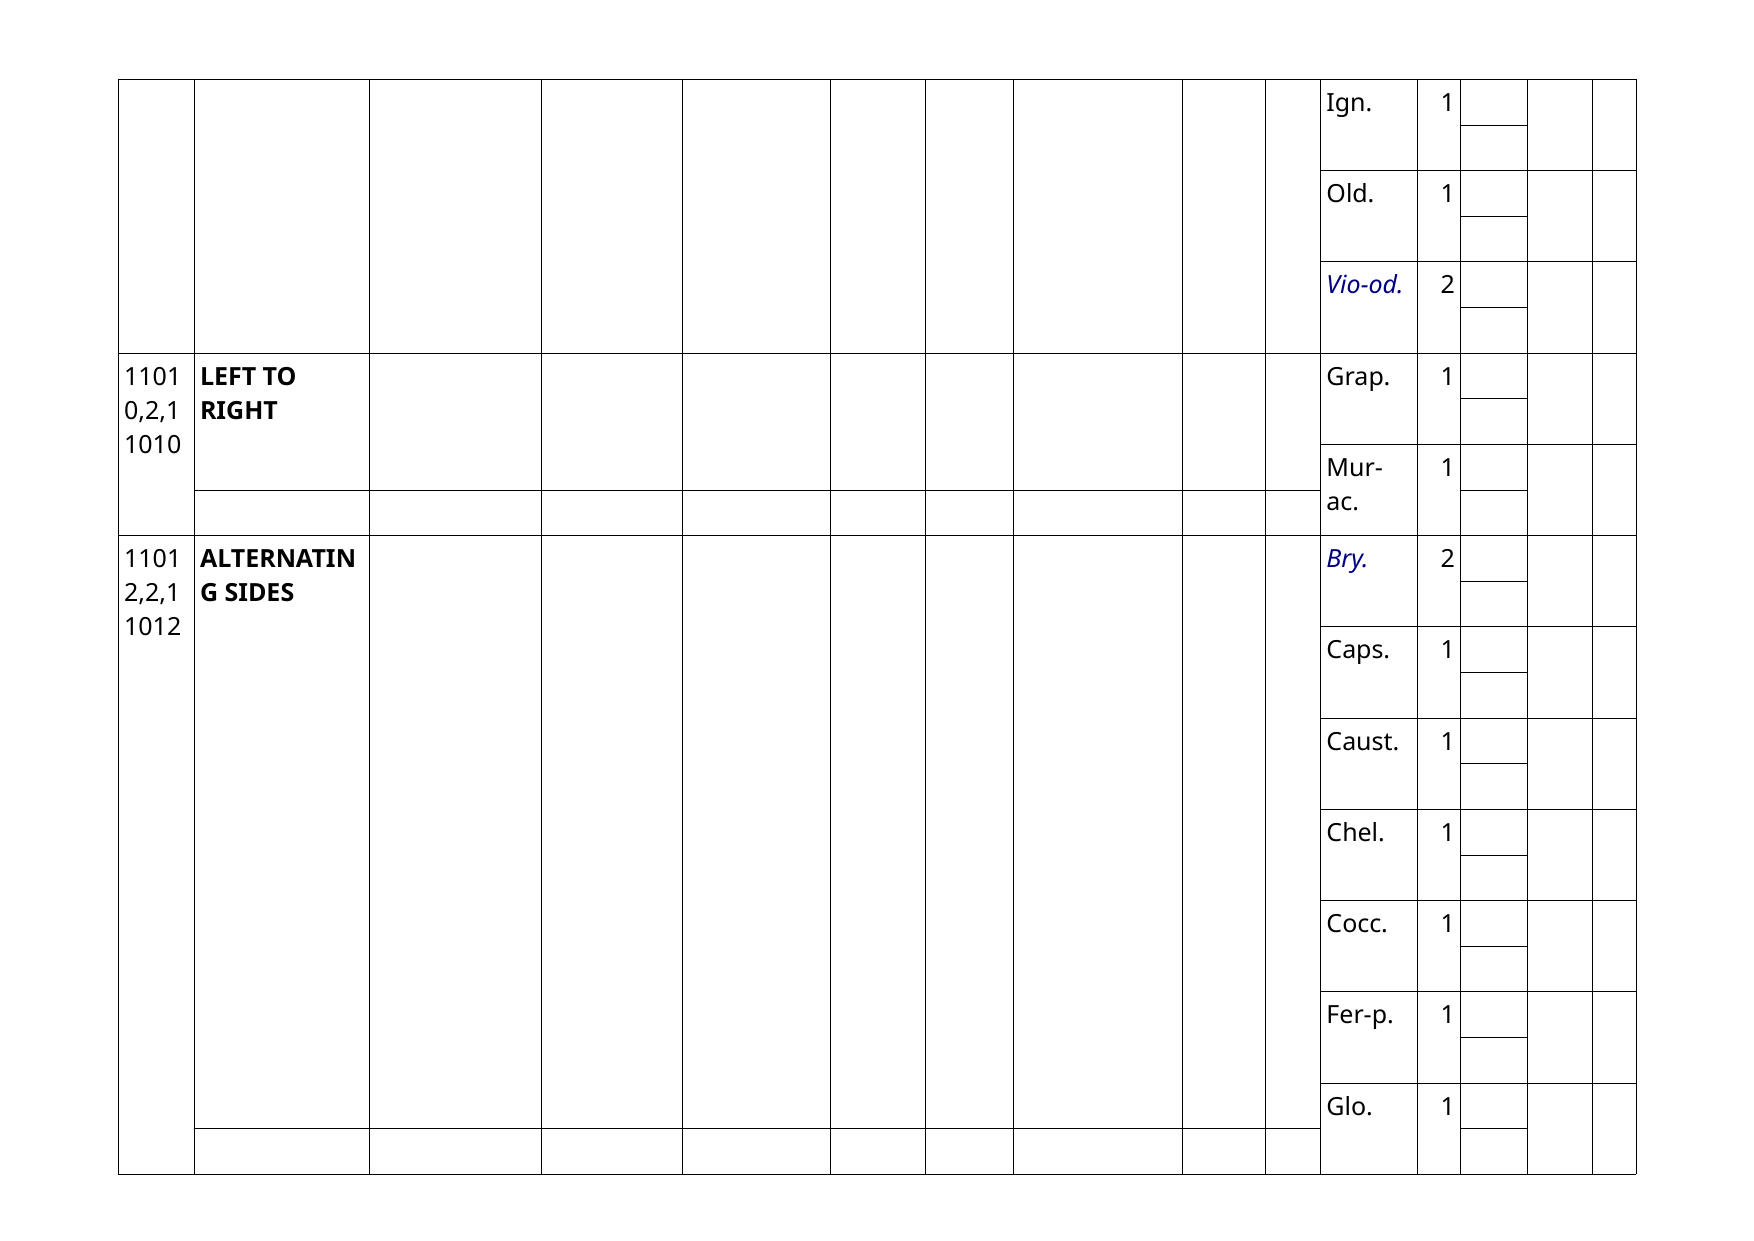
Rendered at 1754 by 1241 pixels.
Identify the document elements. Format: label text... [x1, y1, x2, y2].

table_cell [1461, 536, 1527, 581]
table_cell [1528, 536, 1592, 626]
table_cell [195, 80, 369, 353]
table_cell [370, 354, 541, 489]
table_cell [1528, 810, 1592, 900]
table_cell [1461, 810, 1527, 854]
table_cell [370, 1129, 541, 1174]
table_cell Grap. [1321, 354, 1417, 444]
table_cell [1593, 992, 1636, 1083]
table_cell [1528, 354, 1592, 444]
table_cell 2 [1418, 536, 1460, 626]
table_cell [683, 354, 830, 489]
table_cell [1593, 536, 1636, 626]
table_cell [1461, 217, 1527, 261]
table_cell Cocc. [1321, 901, 1417, 991]
table_cell [683, 80, 830, 353]
table_cell [1593, 445, 1636, 535]
table_cell [1593, 262, 1636, 353]
table_cell [1461, 1038, 1527, 1083]
table_cell [1183, 80, 1265, 353]
table_cell [1461, 627, 1527, 672]
table_cell Mur-ac. [1321, 445, 1417, 535]
table_cell [542, 1129, 682, 1174]
table_cell [1528, 445, 1592, 535]
table_cell [1528, 992, 1592, 1083]
table_cell [831, 491, 925, 535]
table_cell [1461, 582, 1527, 626]
table_cell [1183, 1129, 1265, 1174]
table_cell 1 [1418, 901, 1460, 991]
table_cell alternating sides [195, 536, 369, 1128]
table_cell 1 [1418, 719, 1460, 809]
table_cell [1461, 1084, 1527, 1128]
table_cell [542, 354, 682, 489]
table_cell [1593, 80, 1636, 170]
table_cell [1593, 354, 1636, 444]
table_cell [1461, 126, 1527, 170]
table_cell [1593, 1084, 1636, 1174]
table_cell [683, 536, 830, 1128]
table_cell [370, 491, 541, 535]
table_cell [1593, 810, 1636, 900]
table_cell 1 [1418, 445, 1460, 535]
table_cell [1528, 901, 1592, 991]
table_cell [683, 1129, 830, 1174]
table_cell [542, 80, 682, 353]
table_cell [1528, 719, 1592, 809]
table_cell [1593, 627, 1636, 718]
table_cell 1 [1418, 171, 1460, 261]
table_cell [831, 1129, 925, 1174]
table_cell Fer-p. [1321, 992, 1417, 1083]
table_cell Bry. [1321, 536, 1417, 626]
table_cell [926, 354, 1013, 489]
table_cell Caps. [1321, 627, 1417, 718]
table_cell [1461, 856, 1527, 900]
table_cell [926, 491, 1013, 535]
table_cell 11012,2,11012 [119, 536, 194, 1174]
table_cell [1014, 354, 1182, 489]
table_cell [1183, 354, 1265, 489]
table_cell [1593, 901, 1636, 991]
table_cell [1461, 673, 1527, 718]
table_cell [1014, 491, 1182, 535]
table_cell 11010,2,11010 [119, 354, 194, 535]
table_cell [1014, 80, 1182, 353]
table_cell [119, 80, 194, 353]
table_cell [1593, 719, 1636, 809]
table_cell 2 [1418, 262, 1460, 353]
table_cell [1461, 171, 1527, 216]
table_cell 1 [1418, 1084, 1460, 1174]
table_cell [1183, 491, 1265, 535]
table_cell [1528, 627, 1592, 718]
table_cell [1461, 719, 1527, 763]
table_cell [195, 491, 369, 535]
table_cell [1461, 354, 1527, 398]
table_cell [370, 536, 541, 1128]
table_cell [1014, 536, 1182, 1128]
table_cell [542, 491, 682, 535]
table_cell [370, 80, 541, 353]
table_cell [1266, 491, 1320, 535]
table_cell 1 [1418, 992, 1460, 1083]
table_cell Old. [1321, 171, 1417, 261]
table_cell Ign. [1321, 80, 1417, 170]
table_cell [1461, 1129, 1527, 1174]
table_cell left to right [195, 354, 369, 489]
table_cell 1 [1418, 627, 1460, 718]
table_cell [831, 354, 925, 489]
table_cell [1461, 901, 1527, 946]
table_cell [831, 536, 925, 1128]
table_cell Vio-od. [1321, 262, 1417, 353]
table_cell [1528, 1084, 1592, 1174]
table_cell [1461, 491, 1527, 535]
table_cell [1528, 262, 1592, 353]
table_cell [1461, 992, 1527, 1037]
table_cell [1266, 1129, 1320, 1174]
table_cell [926, 80, 1013, 353]
table_cell [1266, 80, 1320, 353]
table_cell [1593, 171, 1636, 261]
table_cell [1266, 536, 1320, 1128]
table_cell [926, 1129, 1013, 1174]
table_cell [683, 491, 830, 535]
table_cell Chel. [1321, 810, 1417, 900]
table_cell [1461, 308, 1527, 353]
table_cell [1461, 445, 1527, 489]
table_cell Glo. [1321, 1084, 1417, 1174]
table_cell [195, 1129, 369, 1174]
table_cell [1183, 536, 1265, 1128]
table_cell [1461, 947, 1527, 991]
table_cell 1 [1418, 810, 1460, 900]
table_cell [542, 536, 682, 1128]
table_cell [1461, 764, 1527, 809]
table_cell 1 [1418, 354, 1460, 444]
table_cell Caust. [1321, 719, 1417, 809]
table_cell [926, 536, 1013, 1128]
table_cell [1014, 1129, 1182, 1174]
table_cell 1 [1418, 80, 1460, 170]
table_cell [1528, 171, 1592, 261]
table_cell [1266, 354, 1320, 489]
table_cell [1528, 80, 1592, 170]
table_cell [1461, 399, 1527, 444]
table_cell [1461, 262, 1527, 307]
table_cell [831, 80, 925, 353]
table_cell [1461, 80, 1527, 124]
